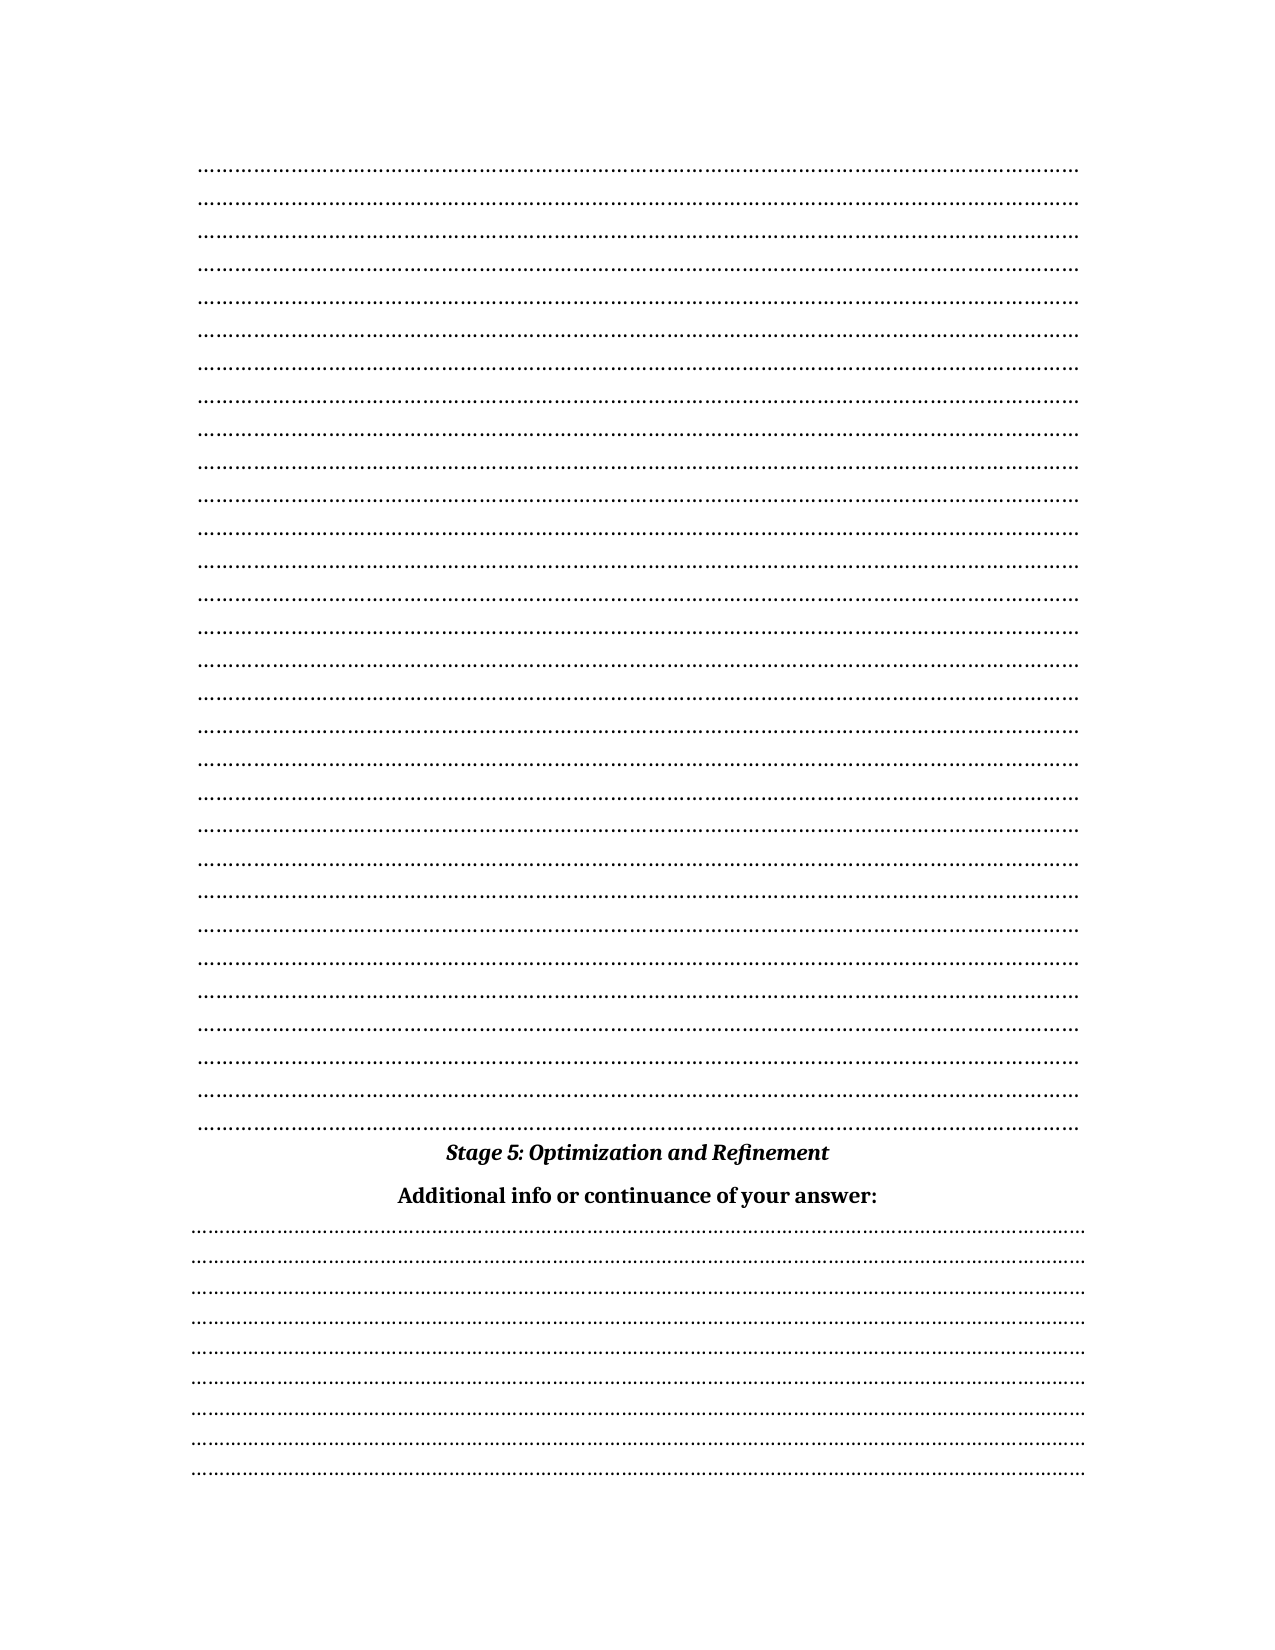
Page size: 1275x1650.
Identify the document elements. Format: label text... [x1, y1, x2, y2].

text ………………………………………………………………………………………………………………………………………………………………………………………………………………………………………………………………………………………………………………………………………………………………………………………………………………………………………………………………………………………………………………………………………………………………………………………………………………………………………………………………………………………………………………………………………………………………………………………………………………………………………………………………………………………………………………………………………………………………………………………………………………………………………………………………………………………………………………………………………………………………………………………………………………………………………………………………………………………………………………………………………………………………………………………………………………………………………………………………………………………………………………………………………………………………………………………………………………………………………………………………………………………………………………………………………………………………………………………………………………………………………………………………………………………………………………………………………………………………………………………………………………………………………………………………………………………………………………………………………………………………………………………………………………………………………………………………………………………………………………………………………………………………………………………………………………………………………………………………………………………………………………………………………………………………………………………………………………………………………………………………………………………………………………………………………………………………………………………………………………………………………………………………………………………………………………………………………………………………………………………………………………………………………………………………………………………………………………………………………………………………………………………………………………………………………………………………………………………………………………………………………………………………………………………………………………………………………………………………………………………………………………………………………………………………………………………………………………………………………………………………………………………………………………………………………………………………………………………………………………………………………………………………………………………………………………Stage 5: Optimization and Refinement [187, 150, 1087, 1167]
text Additional info or continuance of your answer: ……………………………………………………………………………………………………………………………………………………………………………………………………………………………………………………………………………………………………………………………………………………………………………………………………………………………………………………………………………………………………………………………………………………………………………………………………………………………………………………………………………………………………………………………………………………………………………………………………………………………………………………………………………………………………………………………………………………………………………………………………………………………………………………………………………………………………………………………………………………………………………………………………………………………………………………………………………………………… [187, 1183, 1087, 1481]
